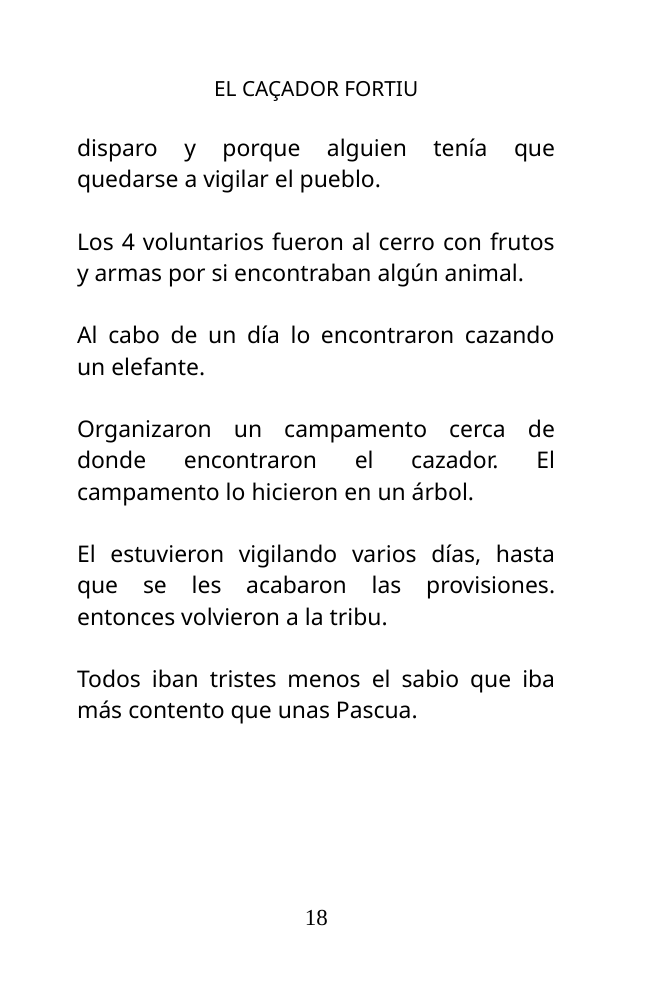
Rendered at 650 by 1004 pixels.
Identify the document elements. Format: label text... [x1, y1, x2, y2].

text disparo y porque alguien tenía que quedarse a vigilar el pueblo. [77, 132, 555, 194]
text El estuvieron vigilando varios días, hasta que se les acabaron las provisiones. entonces volvieron a la tribu. [77, 538, 555, 632]
text Los 4 voluntarios fueron al cerro con frutos y armas por si encontraban algún animal. [77, 226, 555, 288]
text Todos iban tristes menos el sabio que iba más contento que unas Pascua. [77, 663, 555, 726]
text Organizaron un campamento cerca de donde encontraron el cazador. El campamento lo hicieron en un árbol. [77, 413, 555, 507]
text Al cabo de un día lo encontraron cazando un elefante. [77, 319, 555, 382]
